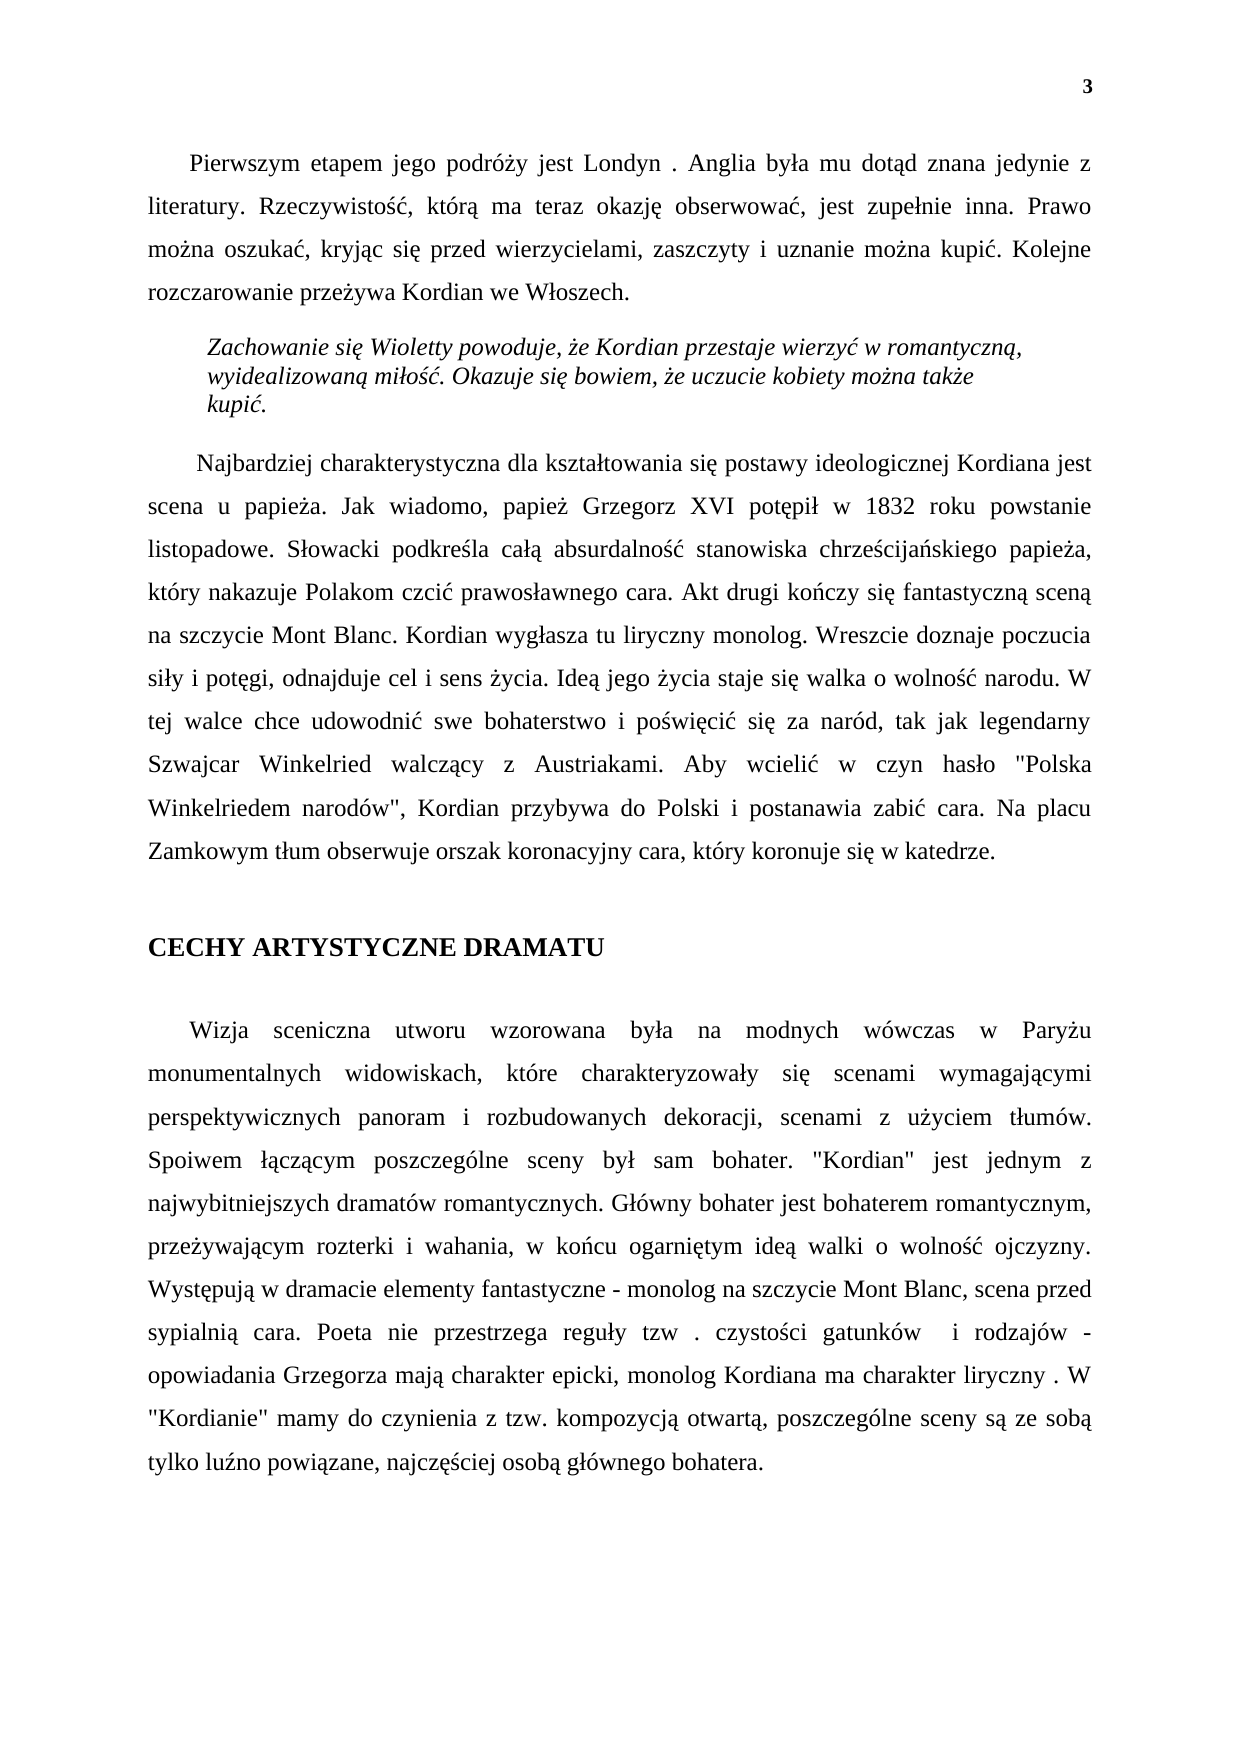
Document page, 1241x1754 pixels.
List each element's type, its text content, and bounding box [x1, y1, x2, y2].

text Pierwszym etapem jego podróży jest Londyn . Anglia była mu dotąd znana jedynie z literatury. Rzeczywistość, którą ma teraz okazję obserwować, jest zupełnie inna. Prawo można oszukać, kryjąc się przed wierzycielami, zaszczyty i uznanie można kupić. Kolejne rozczarowanie przeżywa Kordian we Włoszech. [148, 148, 1092, 306]
text Wizja sceniczna utworu wzorowana była na modnych wówczas w Paryżu monumentalnych widowiskach, które charakteryzowały się scenami wymagającymi perspektywicznych panoram i rozbudowanych dekoracji, scenami z użyciem tłumów. Spoiwem łączącym poszczególne sceny był sam bohater. "Kordian" jest jednym z najwybitniejszych dramatów romantycznych. Główny bohater jest bohaterem romantycznym, przeżywającym rozterki i wahania, w końcu ogarniętym ideą walki o wolność ojczyzny. Występują w dramacie elementy fantastyczne - monolog na szczycie Mont Blanc, scena przed sypialnią cara. Poeta nie przestrzega reguły tzw . czystości gatunków i rodzajów - opowiadania Grzegorza mają charakter epicki, monolog Kordiana ma charakter liryczny . W "Kordianie" mamy do czynienia z tzw. kompozycją otwartą, poszczególne sceny są ze sobą tylko luźno powiązane, najczęściej osobą głównego bohatera. [148, 1015, 1092, 1475]
text Najbardziej charakterystyczna dla kształtowania się postawy ideologicznej Kordiana jest scena u papieża. Jak wiadomo, papież Grzegorz XVI potępił w 1832 roku powstanie listopadowe. Słowacki podkreśla całą absurdalność stanowiska chrześcijańskiego papieża, który nakazuje Polakom czcić prawosławnego cara. Akt drugi kończy się fantastyczną sceną na szczycie Mont Blanc. Kordian wygłasza tu liryczny monolog. Wreszcie doznaje poczucia siły i potęgi, odnajduje cel i sens życia. Ideą jego życia staje się walka o wolność narodu. W tej walce chce udowodnić swe bohaterstwo i poświęcić się za naród, tak jak legendarny Szwajcar Winkelried walczący z Austriakami. Aby wcielić w czyn hasło "Polska Winkelriedem narodów", Kordian przybywa do Polski i postanawia zabić cara. Na placu Zamkowym tłum obserwuje orszak koronacyjny cara, który koronuje się w katedrze. [148, 448, 1092, 864]
text Zachowanie się Wioletty powoduje, że Kordian przestaje wierzyć w romantyczną, wyidealizowaną miłość. Okazuje się bowiem, że uczucie kobiety można także kupić. [207, 332, 1033, 418]
subtitle CECHY ARTYSTYCZNE DRAMATU [148, 931, 1092, 962]
